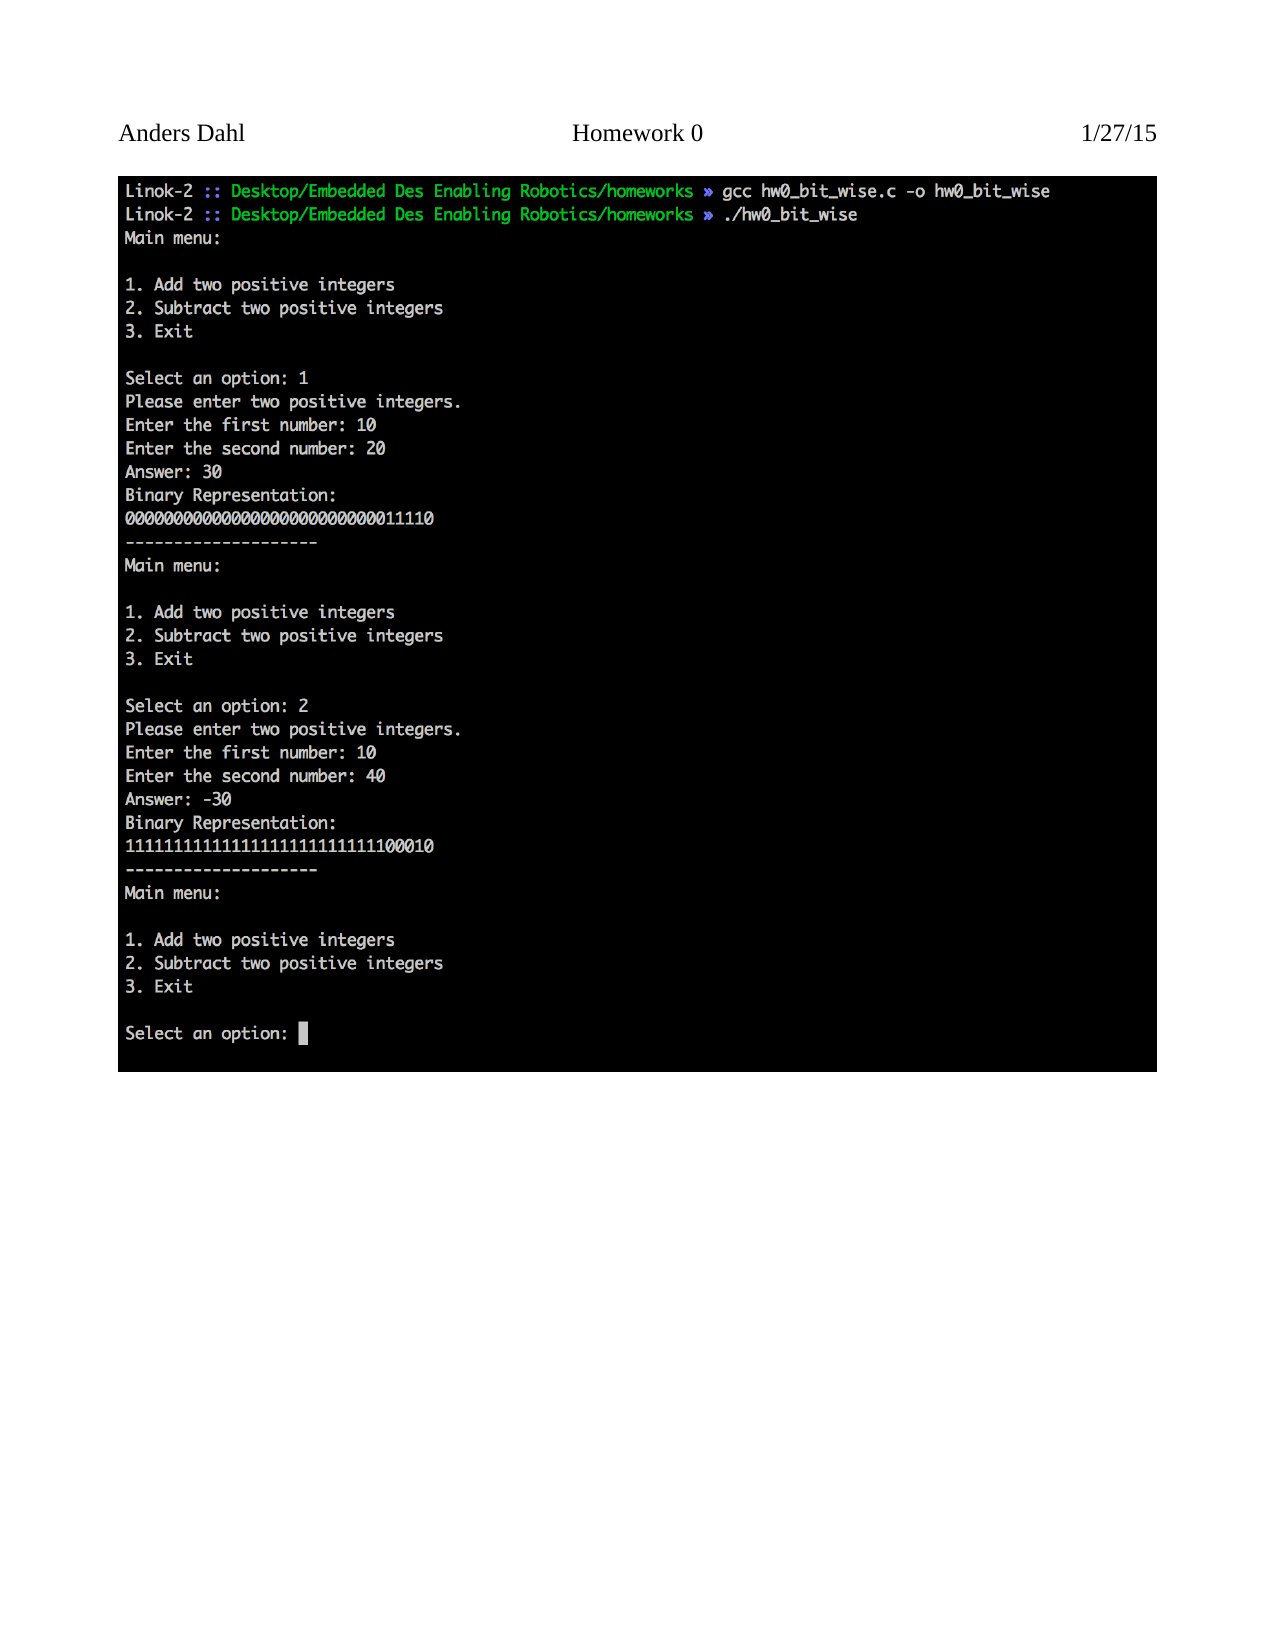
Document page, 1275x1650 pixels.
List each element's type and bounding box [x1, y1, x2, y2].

picture [118, 176, 1157, 1072]
